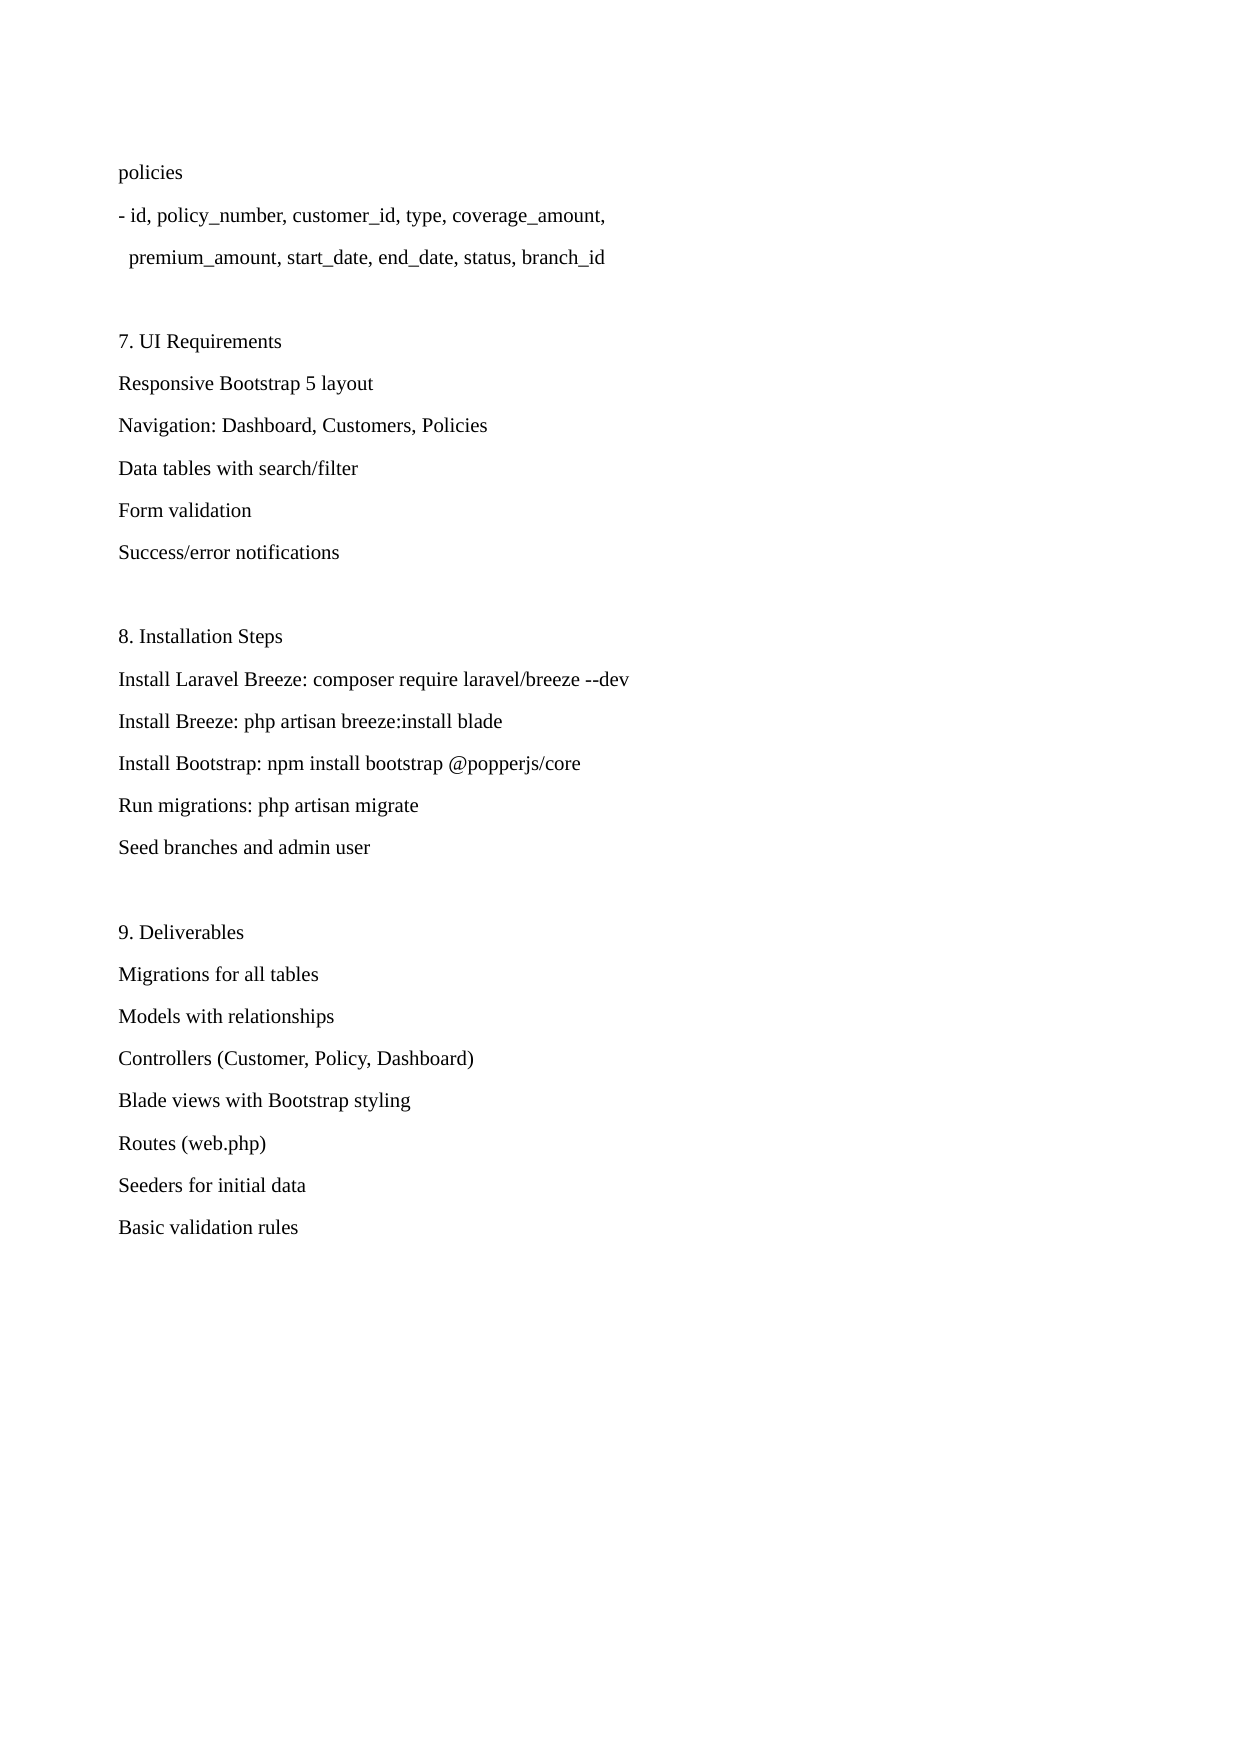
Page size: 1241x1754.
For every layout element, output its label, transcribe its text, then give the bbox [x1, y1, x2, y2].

text Success/error notifications [118, 540, 1122, 564]
text Navigation: Dashboard, Customers, Policies [118, 413, 1122, 437]
text - id, policy_number, customer_id, type, coverage_amount, [118, 202, 1122, 227]
text Responsive Bootstrap 5 layout [118, 371, 1122, 395]
text Migrations for all tables [118, 962, 1122, 986]
text 9. Deliverables [118, 920, 1122, 944]
text Routes (web.php) [118, 1131, 1122, 1155]
text Install Bootstrap: npm install bootstrap @popperjs/core [118, 751, 1122, 775]
text premium_amount, start_date, end_date, status, branch_id [118, 245, 1122, 269]
text Controllers (Customer, Policy, Dashboard) [118, 1046, 1122, 1070]
text Data tables with search/filter [118, 456, 1122, 480]
text 8. Installation Steps [118, 624, 1122, 648]
text Install Breeze: php artisan breeze:install blade [118, 709, 1122, 733]
text Blade views with Bootstrap styling [118, 1088, 1122, 1112]
text Seeders for initial data [118, 1173, 1122, 1197]
text Models with relationships [118, 1004, 1122, 1028]
text policies [118, 160, 1122, 184]
text Install Laravel Breeze: composer require laravel/breeze --dev [118, 667, 1122, 691]
text Seed branches and admin user [118, 835, 1122, 859]
text Basic validation rules [118, 1215, 1122, 1239]
text Run migrations: php artisan migrate [118, 793, 1122, 817]
text 7. UI Requirements [118, 329, 1122, 353]
text Form validation [118, 498, 1122, 522]
